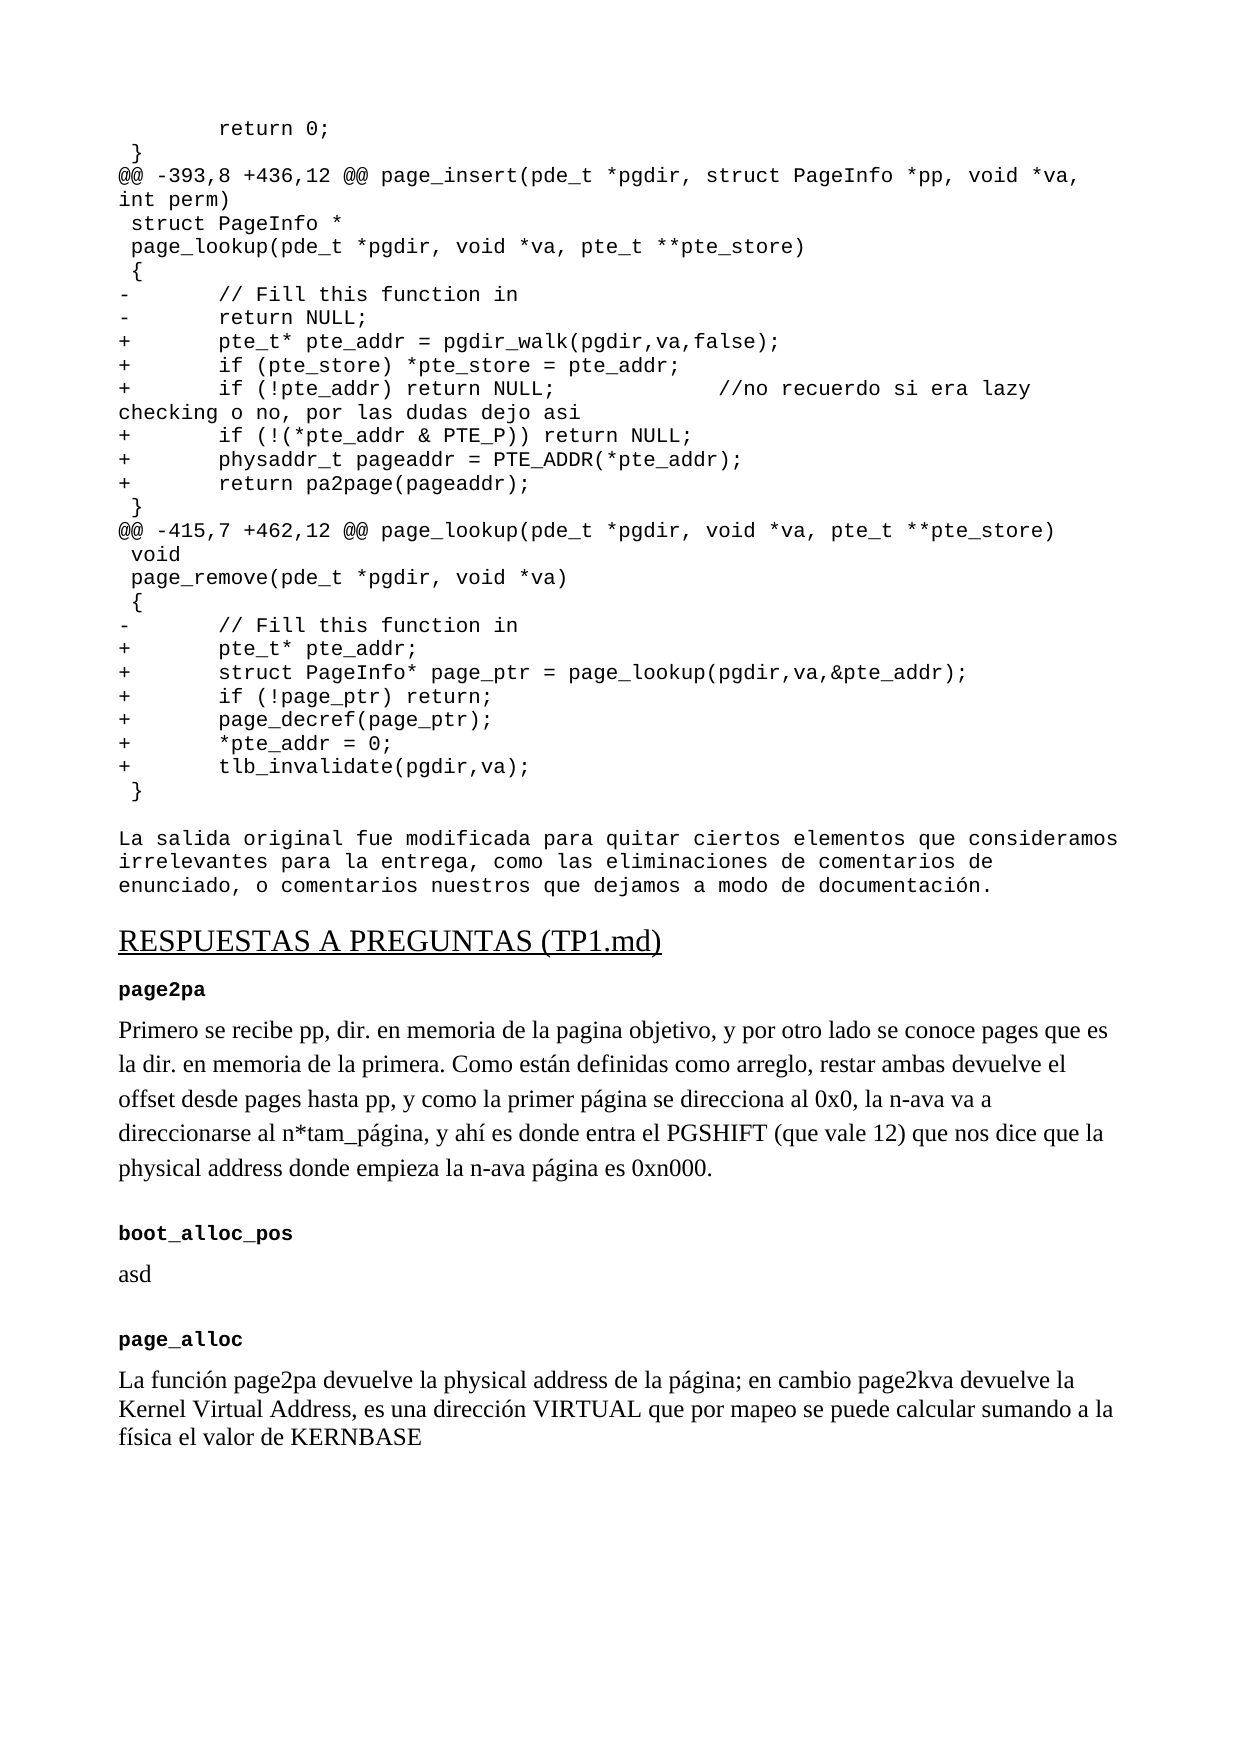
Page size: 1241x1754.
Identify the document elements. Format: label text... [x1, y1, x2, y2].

text @@ -415,7 +462,12 @@ page_lookup(pde_t *pgdir, void *va, pte_t **pte_store) [118, 520, 1122, 544]
text } [118, 780, 1122, 804]
text Primero se recibe pp, dir. en memoria de la pagina objetivo, y por otro lado se conoce pages que es la dir. en memoria de la primera. Como están definidas como arreglo, restar ambas devuelve el offset desde pages hasta pp, y como la primer página se direcciona al 0x0, la n-ava va a direccionarse al n*tam_página, y ahí es donde entra el PGSHIFT (que vale 12) que nos dice que la physical address donde empieza la n-ava página es 0xn000. [118, 1015, 1122, 1182]
text + struct PageInfo* page_ptr = page_lookup(pgdir,va,&pte_addr); [118, 662, 1122, 686]
text page_remove(pde_t *pgdir, void *va) [118, 567, 1122, 591]
text + if (!(*pte_addr & PTE_P)) return NULL; [118, 426, 1122, 449]
text + page_decref(page_ptr); [118, 709, 1122, 733]
text + if (!pte_addr) return NULL; //no recuerdo si era lazy checking o no, por las dudas dejo asi [118, 378, 1122, 426]
text page_lookup(pde_t *pgdir, void *va, pte_t **pte_store) [118, 236, 1122, 260]
text + physaddr_t pageaddr = PTE_ADDR(*pte_addr); [118, 449, 1122, 473]
text La función page2pa devuelve la physical address de la página; en cambio page2kva devuelve la Kernel Virtual Address, es una dirección VIRTUAL que por mapeo se puede calcular sumando a la física el valor de KERNBASE [118, 1365, 1122, 1451]
text + if (!page_ptr) return; [118, 686, 1122, 709]
text + tlb_invalidate(pgdir,va); [118, 757, 1122, 780]
text - // Fill this function in [118, 284, 1122, 307]
text struct PageInfo * [118, 213, 1122, 236]
text + return pa2page(pageaddr); [118, 473, 1122, 496]
text } [118, 142, 1122, 165]
text + *pte_addr = 0; [118, 733, 1122, 757]
text } [118, 496, 1122, 520]
text asd [118, 1259, 1122, 1288]
text + if (pte_store) *pte_store = pte_addr; [118, 354, 1122, 378]
text - return NULL; [118, 307, 1122, 331]
text RESPUESTAS A PREGUNTAS (TP1.md) [118, 922, 1122, 958]
text { [118, 591, 1122, 615]
subtitle page_alloc [118, 1329, 1122, 1352]
text + pte_t* pte_addr; [118, 638, 1122, 662]
text - // Fill this function in [118, 615, 1122, 638]
text @@ -393,8 +436,12 @@ page_insert(pde_t *pgdir, struct PageInfo *pp, void *va, int perm) [118, 165, 1122, 213]
text { [118, 260, 1122, 284]
text + pte_t* pte_addr = pgdir_walk(pgdir,va,false); [118, 331, 1122, 354]
text La salida original fue modificada para quitar ciertos elementos que consideramos irrelevantes para la entrega, como las eliminaciones de comentarios de enunciado, o comentarios nuestros que dejamos a modo de documentación. [118, 827, 1122, 898]
text return 0; [118, 118, 1122, 142]
subtitle boot_alloc_pos [118, 1223, 1122, 1246]
text void [118, 544, 1122, 567]
subtitle page2pa [118, 979, 1122, 1002]
